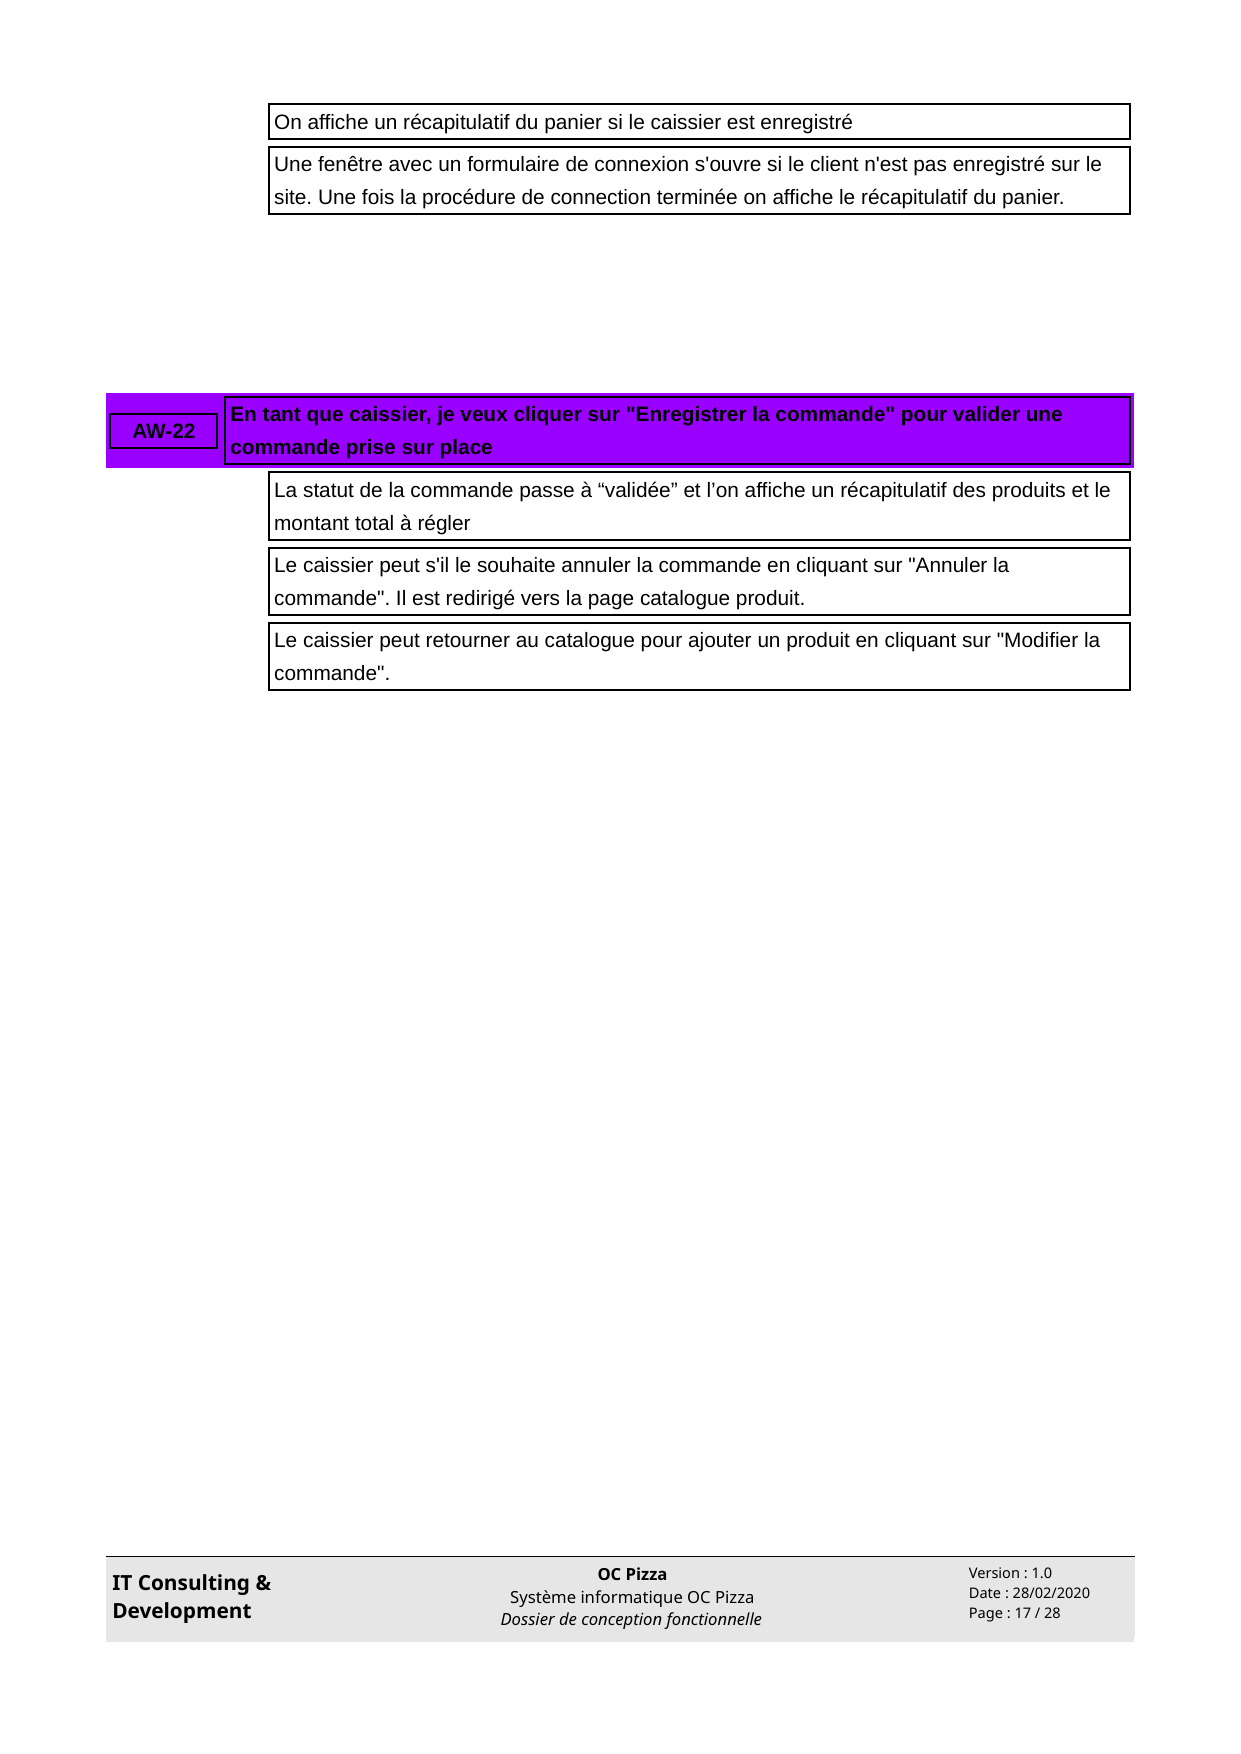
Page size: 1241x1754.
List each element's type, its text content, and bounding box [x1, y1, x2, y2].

table_cell [221, 143, 265, 218]
table_cell [221, 100, 265, 143]
table_cell [221, 544, 265, 619]
table_cell Une fenêtre avec un formulaire de connexion s'ouvre si le client n'est pas enregistré sur le site. Une fois la procédure de connection terminée on affiche le récapitulatif du panier. [265, 143, 1134, 218]
table_cell Le caissier peut s'il le souhaite annuler la commande en cliquant sur "Annuler la commande". Il est redirigé vers la page catalogue produit. [265, 544, 1134, 619]
table_cell [221, 468, 265, 544]
table_cell [106, 468, 221, 694]
table_cell [106, 100, 221, 218]
table_cell [221, 619, 265, 694]
table_cell On affiche un récapitulatif du panier si le caissier est enregistré [265, 100, 1134, 143]
table_cell La statut de la commande passe à “validée” et l’on affiche un récapitulatif des produits et le montant total à régler [265, 468, 1134, 544]
table_cell Le caissier peut retourner au catalogue pour ajouter un produit en cliquant sur "Modifier la commande". [265, 619, 1134, 694]
table_header En tant que caissier, je veux cliquer sur "Enregistrer la commande" pour valider une commande prise sur place [221, 393, 1134, 468]
table_header AW-22 [106, 393, 221, 468]
